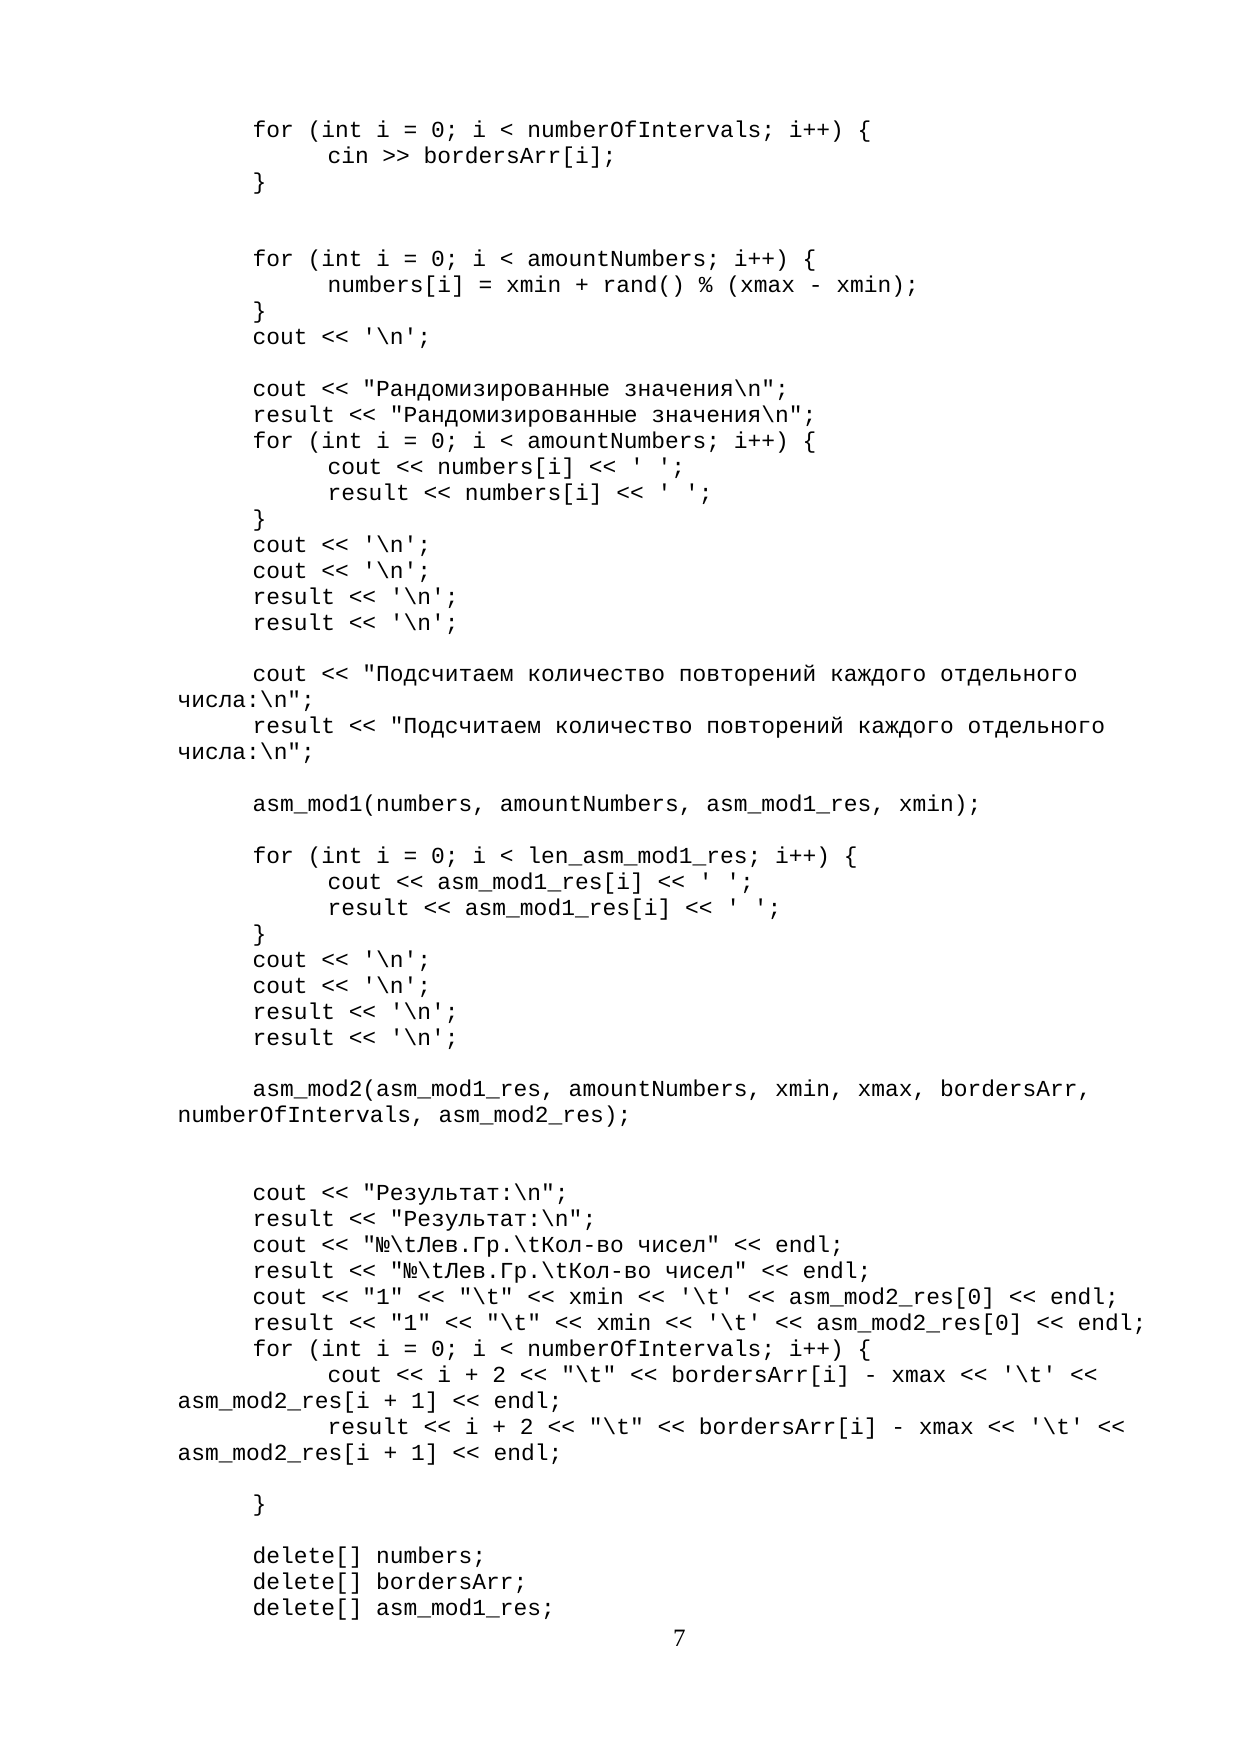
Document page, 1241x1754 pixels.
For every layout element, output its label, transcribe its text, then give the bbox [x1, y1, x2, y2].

text for (int i = 0; i < amountNumbers; i++) { [177, 248, 1181, 274]
text cout << '\n'; [177, 948, 1181, 974]
text cout << "Подсчитаем количество повторений каждого отдельного числа:\n"; [177, 663, 1181, 715]
text for (int i = 0; i < amountNumbers; i++) { [177, 429, 1181, 455]
text delete[] numbers; [177, 1545, 1181, 1571]
text cout << '\n'; [177, 533, 1181, 559]
text cout << '\n'; [177, 974, 1181, 1000]
text delete[] bordersArr; [177, 1571, 1181, 1597]
text cout << "Рандомизированные значения\n"; [177, 377, 1181, 403]
text } [177, 922, 1181, 948]
text result << "Рандомизированные значения\n"; [177, 403, 1181, 429]
text } [177, 170, 1181, 196]
text cout << "1" << "\t" << xmin << '\t' << asm_mod2_res[0] << endl; [177, 1285, 1181, 1311]
text result << '\n'; [177, 611, 1181, 637]
text cout << "Результат:\n"; [177, 1182, 1181, 1207]
text result << i + 2 << "\t" << bordersArr[i] - xmax << '\t' << asm_mod2_res[i + 1] << endl; [177, 1415, 1181, 1467]
text delete[] asm_mod1_res; [177, 1597, 1181, 1622]
text cout << "№\tЛев.Гр.\tКол-во чисел" << endl; [177, 1233, 1181, 1259]
text cout << '\n'; [177, 559, 1181, 585]
text for (int i = 0; i < len_asm_mod1_res; i++) { [177, 844, 1181, 870]
text result << "№\tЛев.Гр.\tКол-во чисел" << endl; [177, 1259, 1181, 1285]
text cout << i + 2 << "\t" << bordersArr[i] - xmax << '\t' << asm_mod2_res[i + 1] << endl; [177, 1363, 1181, 1415]
text } [177, 300, 1181, 326]
text result << "Результат:\n"; [177, 1207, 1181, 1233]
text result << '\n'; [177, 585, 1181, 611]
text result << asm_mod1_res[i] << ' '; [177, 896, 1181, 922]
text cout << numbers[i] << ' '; [177, 455, 1181, 481]
text cout << asm_mod1_res[i] << ' '; [177, 870, 1181, 896]
text asm_mod1(numbers, amountNumbers, asm_mod1_res, xmin); [177, 792, 1181, 818]
text cout << '\n'; [177, 326, 1181, 352]
text for (int i = 0; i < numberOfIntervals; i++) { [177, 1337, 1181, 1363]
text cin >> bordersArr[i]; [177, 144, 1181, 170]
text result << "Подсчитаем количество повторений каждого отдельного числа:\n"; [177, 715, 1181, 767]
text numbers[i] = xmin + rand() % (xmax - xmin); [177, 274, 1181, 300]
text result << '\n'; [177, 1000, 1181, 1026]
text result << '\n'; [177, 1026, 1181, 1052]
text for (int i = 0; i < numberOfIntervals; i++) { [177, 118, 1181, 144]
text result << "1" << "\t" << xmin << '\t' << asm_mod2_res[0] << endl; [177, 1311, 1181, 1337]
text } [177, 507, 1181, 533]
text result << numbers[i] << ' '; [177, 481, 1181, 507]
text } [177, 1493, 1181, 1519]
text asm_mod2(asm_mod1_res, amountNumbers, xmin, xmax, bordersArr, numberOfIntervals, asm_mod2_res); [177, 1078, 1181, 1130]
